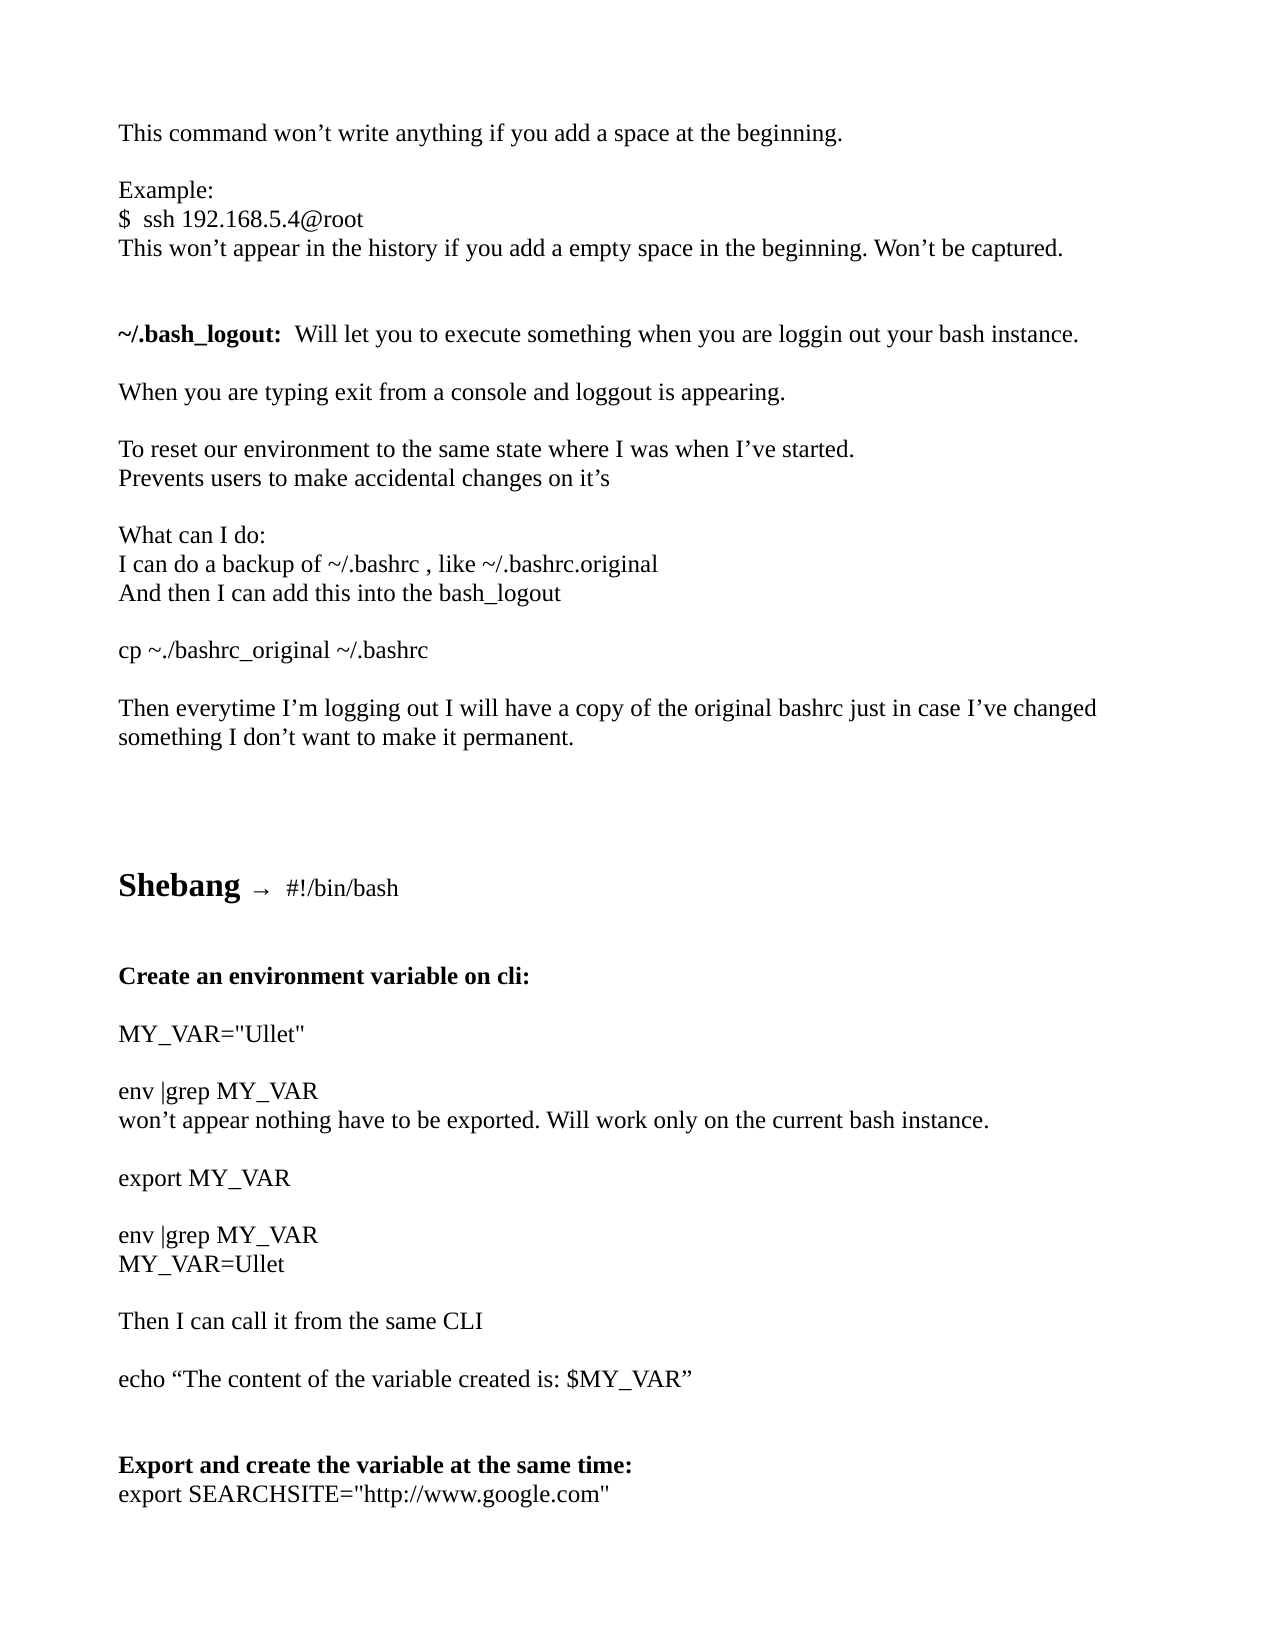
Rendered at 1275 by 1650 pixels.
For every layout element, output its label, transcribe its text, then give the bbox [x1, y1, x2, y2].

text What can I do: [118, 521, 1157, 549]
text Then I can call it from the same CLI [118, 1306, 1157, 1335]
text env |grep MY_VAR [118, 1076, 1157, 1105]
text I can do a backup of ~/.bashrc , like ~/.bashrc.original [118, 549, 1157, 578]
text export MY_VAR [118, 1163, 1157, 1191]
text This command won’t write anything if you add a space at the beginning. [118, 118, 1157, 147]
text Export and create the variable at the same time: [118, 1450, 1157, 1479]
text ~/.bash_logout: Will let you to execute something when you are loggin out your bash instance. [118, 319, 1157, 348]
text MY_VAR=Ullet [118, 1249, 1157, 1278]
text echo “The content of the variable created is: $MY_VAR” [118, 1364, 1157, 1393]
text Prevents users to make accidental changes on it’s [118, 463, 1157, 492]
text Then everytime I’m logging out I will have a copy of the original bashrc just in case I’ve changed something I don’t want to make it permanent. [118, 693, 1157, 751]
text To reset our environment to the same state where I was when I’ve started. [118, 434, 1157, 463]
text Shebang → #!/bin/bash [118, 866, 1157, 904]
text Example: [118, 176, 1157, 204]
text This won’t appear in the history if you add a empty space in the beginning. Won’t be captured. [118, 233, 1157, 262]
text MY_VAR="Ullet" [118, 1019, 1157, 1048]
text cp ~./bashrc_original ~/.bashrc [118, 636, 1157, 664]
text won’t appear nothing have to be exported. Will work only on the current bash instance. [118, 1105, 1157, 1134]
text When you are typing exit from a console and loggout is appearing. [118, 377, 1157, 406]
text And then I can add this into the bash_logout [118, 578, 1157, 607]
text Create an environment variable on cli: [118, 961, 1157, 990]
text $ ssh 192.168.5.4@root [118, 204, 1157, 233]
text env |grep MY_VAR [118, 1220, 1157, 1249]
text export SEARCHSITE="http://www.google.com" [118, 1479, 1157, 1508]
